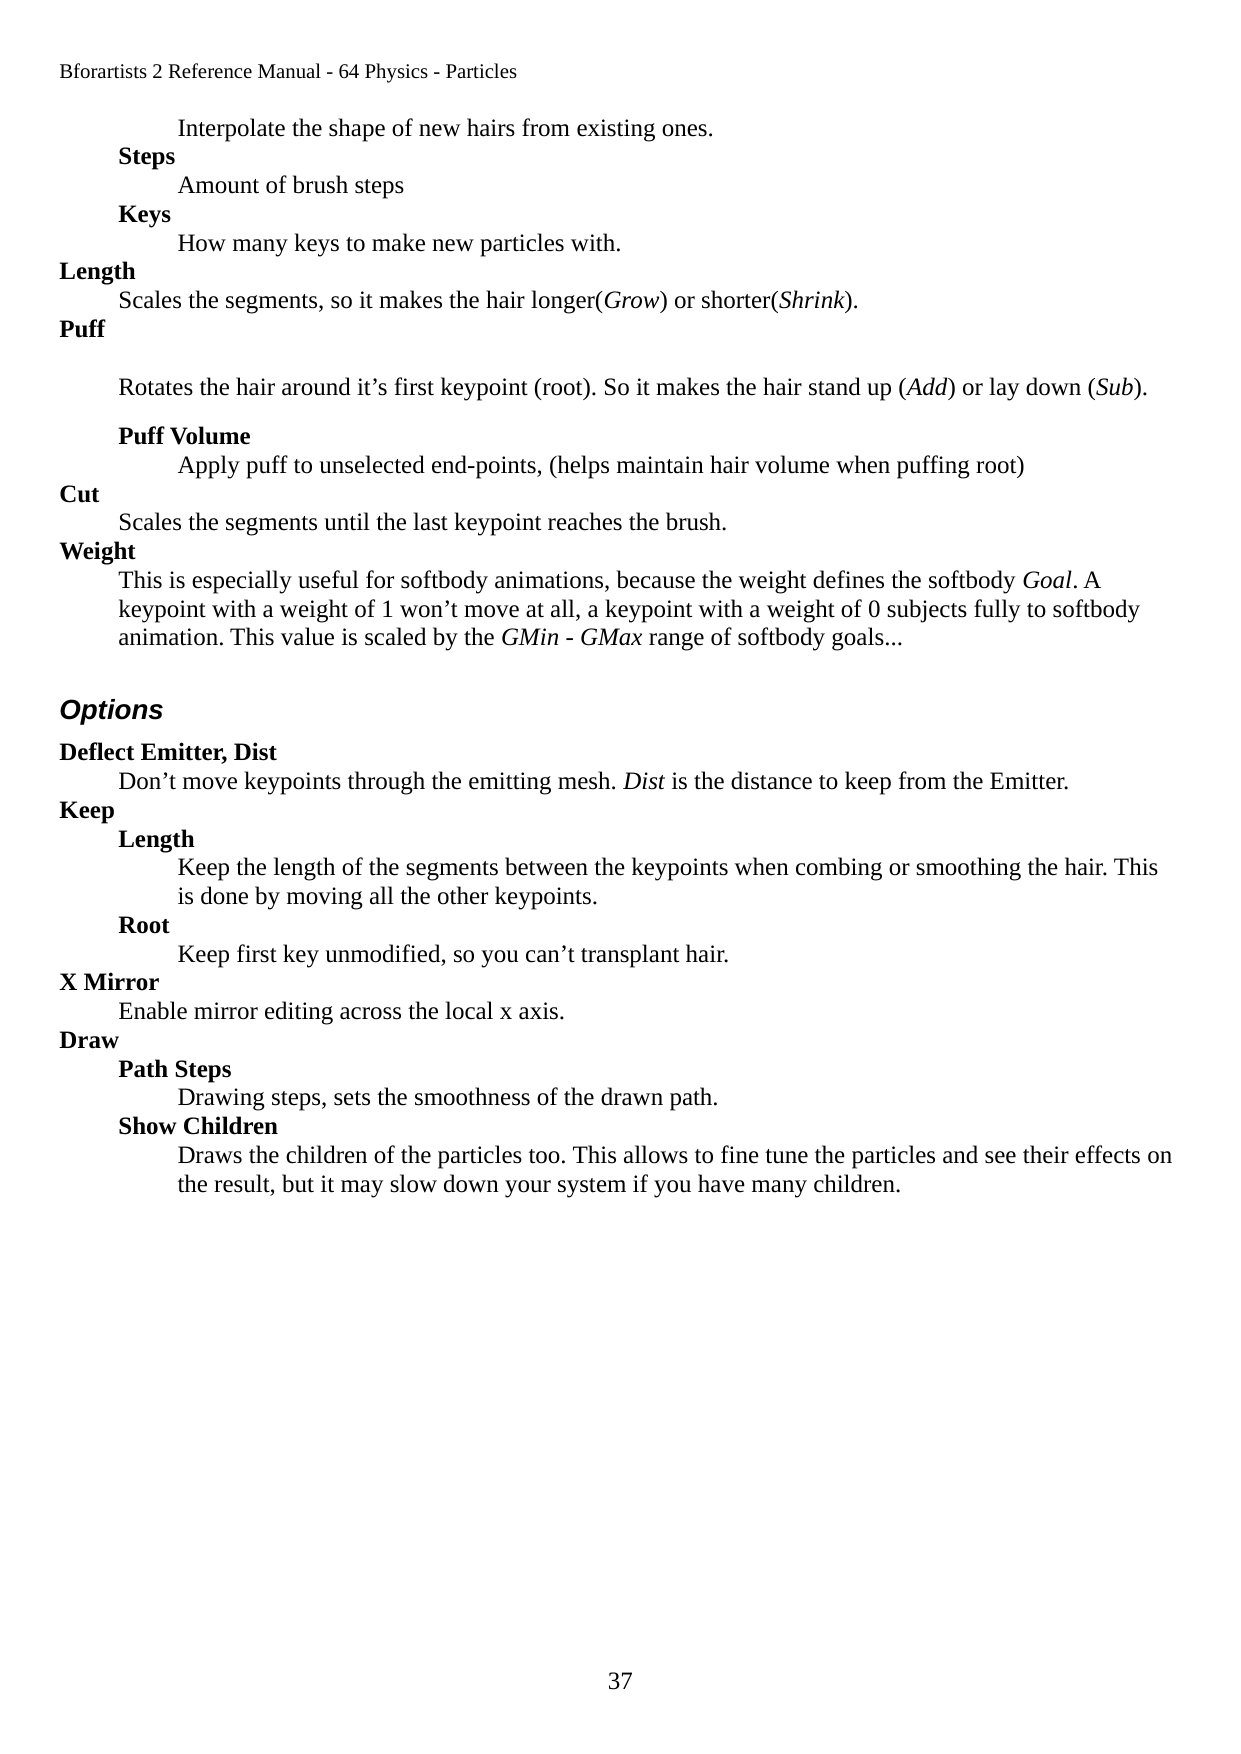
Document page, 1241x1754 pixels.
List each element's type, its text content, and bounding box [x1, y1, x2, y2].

list Enable mirror editing across the local x axis. [118, 996, 1181, 1025]
list Scales the segments, so it makes the hair longer(Grow) or shorter(Shrink). [118, 285, 1181, 314]
subtitle Draw [59, 1025, 1181, 1054]
subtitle Options [59, 693, 1181, 725]
subtitle Weight [59, 536, 1181, 565]
list Draws the children of the particles too. This allows to fine tune the particles and see their effects on the result, but it may slow down your system if you have many children. [177, 1140, 1181, 1197]
subtitle Length [59, 256, 1181, 285]
subtitle Deflect Emitter, Dist [59, 737, 1181, 766]
text Rotates the hair around it’s first keypoint (root). So it makes the hair stand up (Add) or lay down (Sub). [118, 372, 1181, 401]
subtitle Show Children [118, 1111, 1181, 1140]
list Interpolate the shape of new hairs from existing ones. [177, 113, 1181, 141]
subtitle Puff Volume [118, 421, 1181, 450]
subtitle X Mirror [59, 967, 1181, 996]
subtitle Steps [118, 141, 1181, 170]
subtitle Keys [118, 199, 1181, 228]
subtitle Root [118, 910, 1181, 939]
list Apply puff to unselected end-points, (helps maintain hair volume when puffing root) [177, 450, 1181, 479]
subtitle Path Steps [118, 1054, 1181, 1082]
list Scales the segments until the last keypoint reaches the brush. [118, 507, 1181, 536]
list Amount of brush steps [177, 170, 1181, 199]
subtitle Length [118, 824, 1181, 852]
subtitle Puff [59, 314, 1181, 343]
list Don’t move keypoints through the emitting mesh. Dist is the distance to keep from the Emitter. [118, 766, 1181, 795]
list How many keys to make new particles with. [177, 228, 1181, 256]
list Keep first key unmodified, so you can’t transplant hair. [177, 939, 1181, 967]
list Keep the length of the segments between the keypoints when combing or smoothing the hair. This is done by moving all the other keypoints. [177, 852, 1181, 910]
list This is especially useful for softbody animations, because the weight defines the softbody Goal. A keypoint with a weight of 1 won’t move at all, a keypoint with a weight of 0 subjects fully to softbody animation. This value is scaled by the GMin - GMax range of softbody goals... [118, 565, 1181, 651]
subtitle Cut [59, 479, 1181, 507]
list Drawing steps, sets the smoothness of the drawn path. [177, 1082, 1181, 1111]
subtitle Keep [59, 795, 1181, 824]
